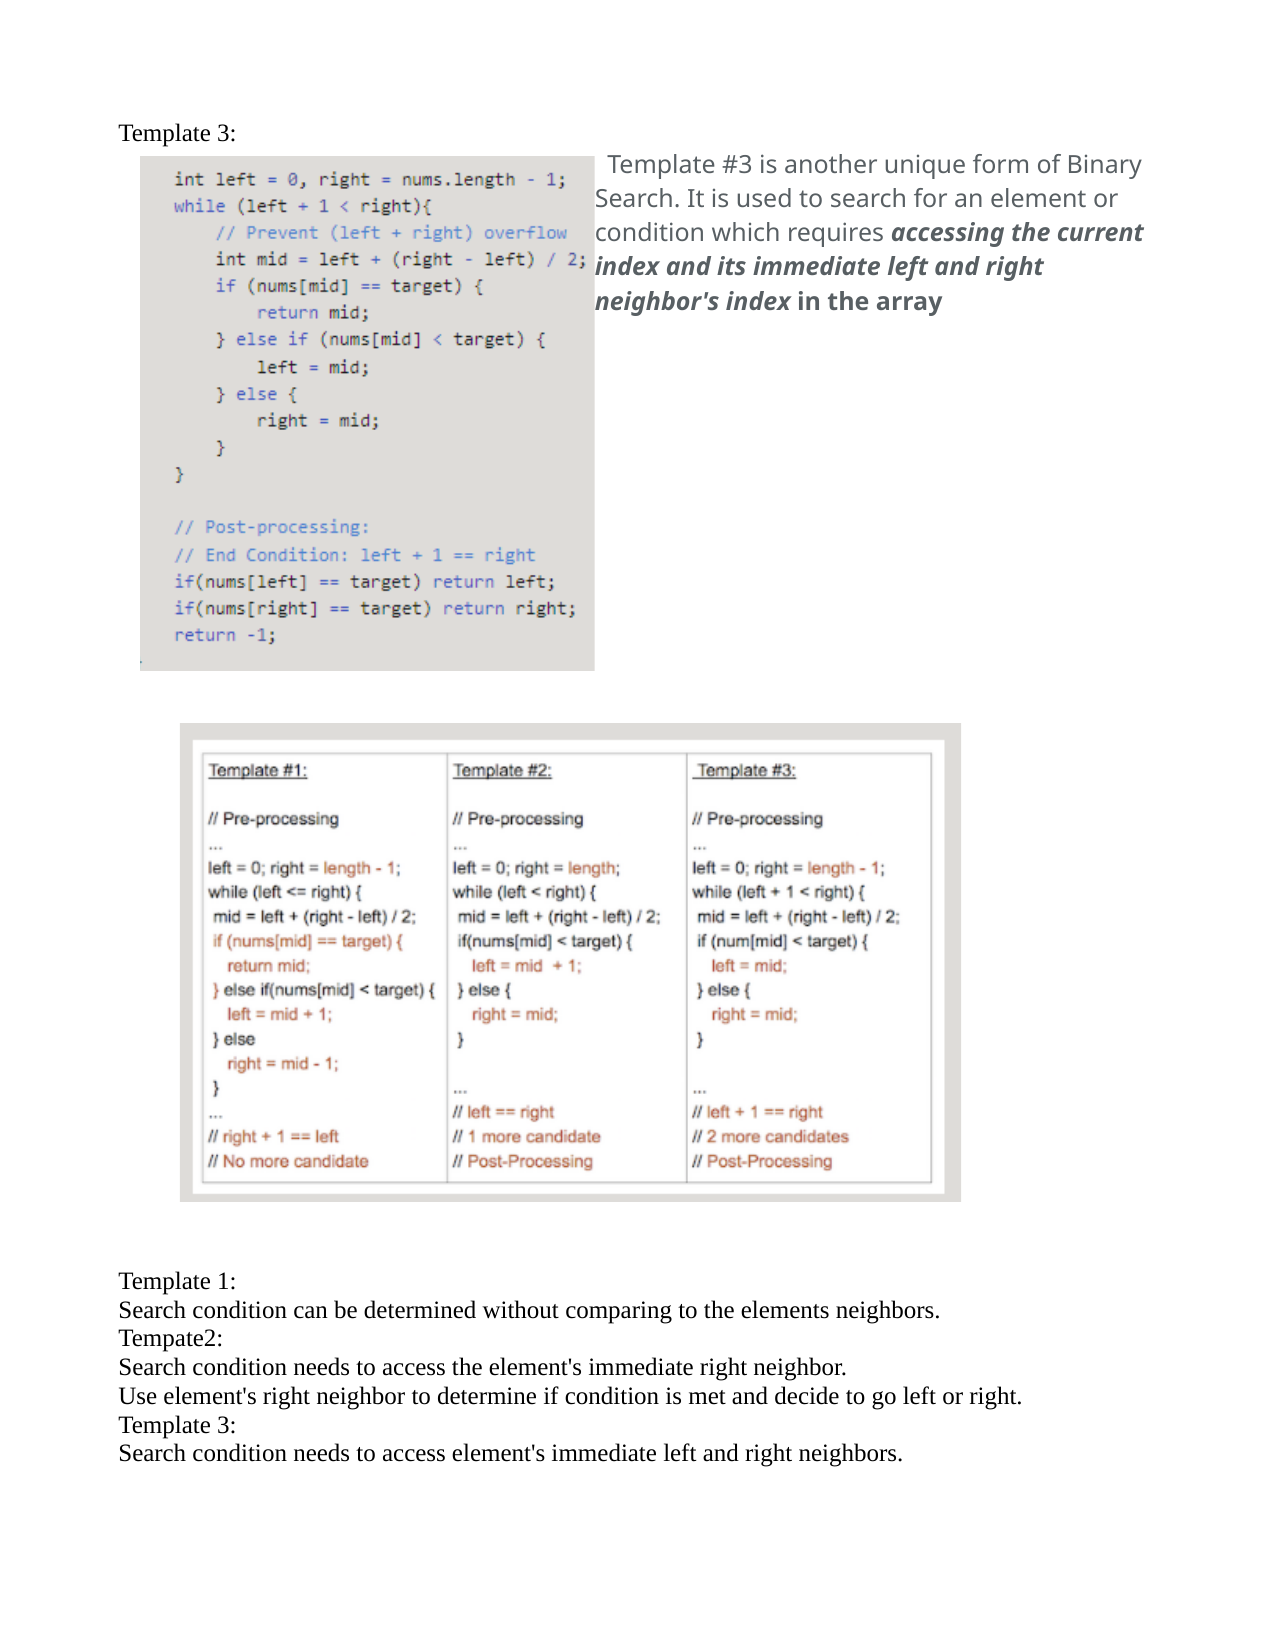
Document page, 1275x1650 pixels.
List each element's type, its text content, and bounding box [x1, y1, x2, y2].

text Search condition needs to access the element's immediate right neighbor. [118, 1352, 1157, 1381]
text Search condition needs to access element's immediate left and right neighbors. [118, 1438, 1157, 1467]
picture [140, 156, 595, 671]
text Template 1: [118, 1266, 1157, 1295]
text Template 3: [118, 118, 1157, 147]
text Template 3: [118, 1410, 1157, 1438]
text Template #3 is another unique form of Binary Search. It is used to search for an element or condition which requires accessing the current index and its immediate left and right neighbor's index in the array [118, 147, 1157, 317]
text Tempate2: [118, 1323, 1157, 1352]
picture [179, 723, 962, 1202]
text Use element's right neighbor to determine if condition is met and decide to go left or right. [118, 1381, 1157, 1410]
text Search condition can be determined without comparing to the elements neighbors. [118, 1295, 1157, 1323]
